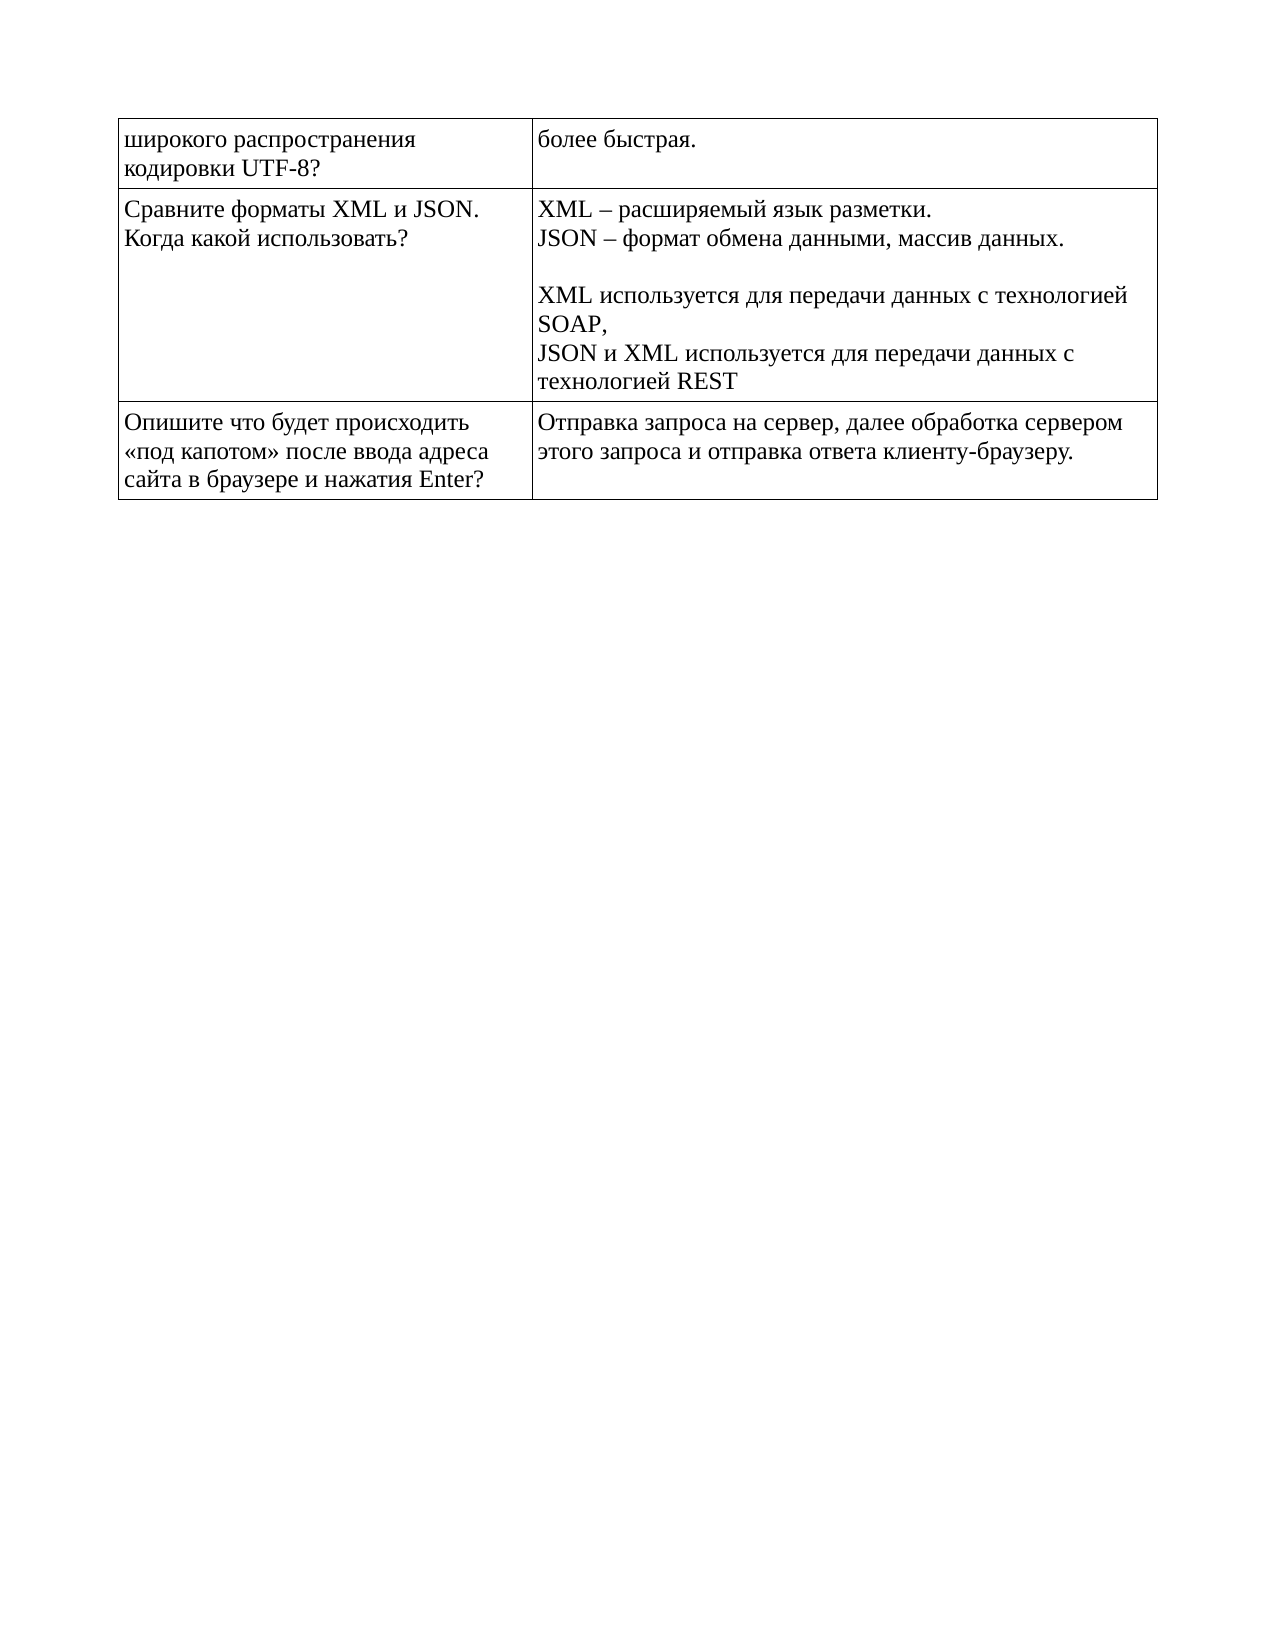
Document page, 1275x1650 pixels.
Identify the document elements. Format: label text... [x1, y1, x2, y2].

table_cell Сравните форматы XML и JSON. Когда какой использовать? [119, 189, 532, 401]
table_cell Опишите что будет происходить «под капотом» после ввода адреса сайта в браузере и нажатия Enter? [119, 402, 532, 499]
table_cell Отправка запроса на сервер, далее обработка сервером этого запроса и отправка ответа клиенту-браузеру. [533, 402, 1157, 499]
table_cell широкого распространения кодировки UTF-8? [119, 119, 532, 188]
table_cell XML – расширяемый язык разметки. JSON – формат обмена данными, массив данных. XML используется для передачи данных с технологией SOAP, JSON и XML используется для передачи данных с технологией REST [533, 189, 1157, 401]
table_cell более быстрая. [533, 119, 1157, 188]
